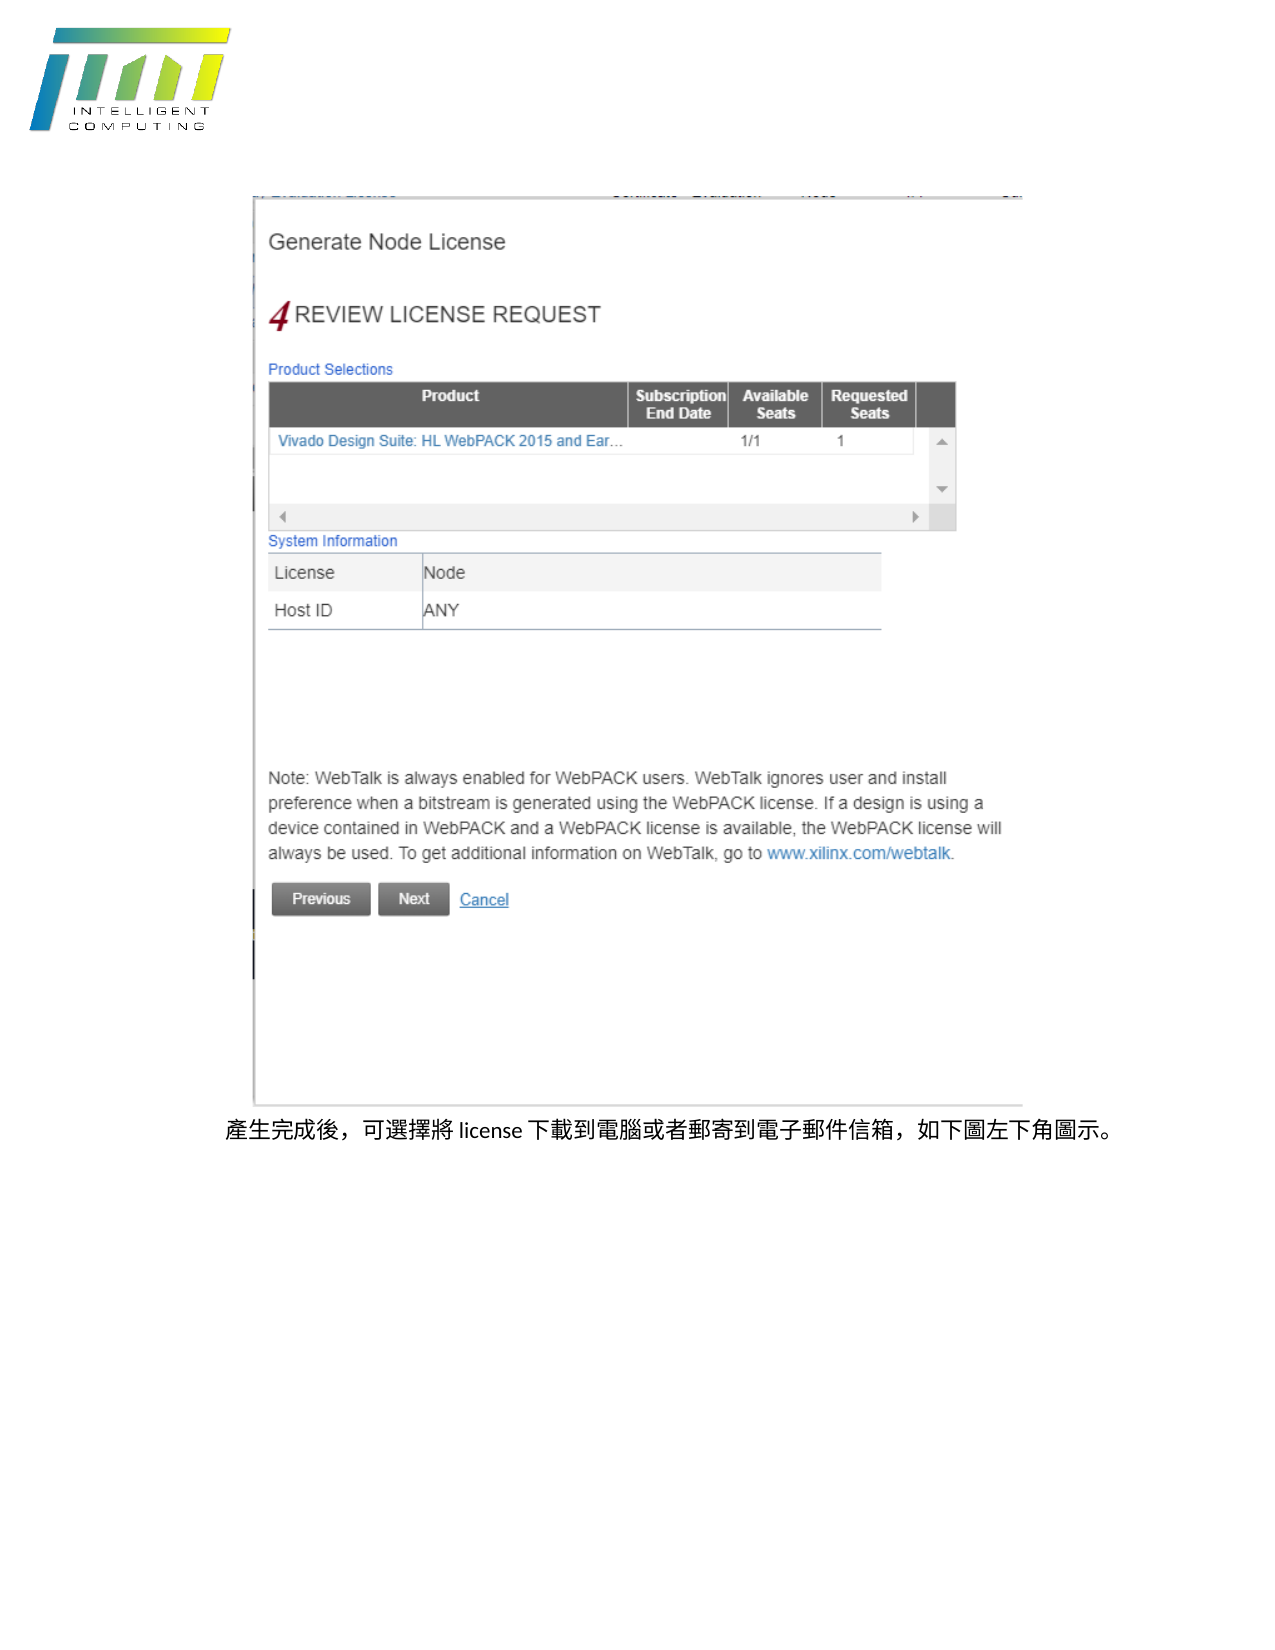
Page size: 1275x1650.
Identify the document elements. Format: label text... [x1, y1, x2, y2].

text 產生完成後，可選擇將license下載到電腦或者郵寄到電子郵件信箱，如下圖左下角圖示。 [150, 984, 1125, 1145]
